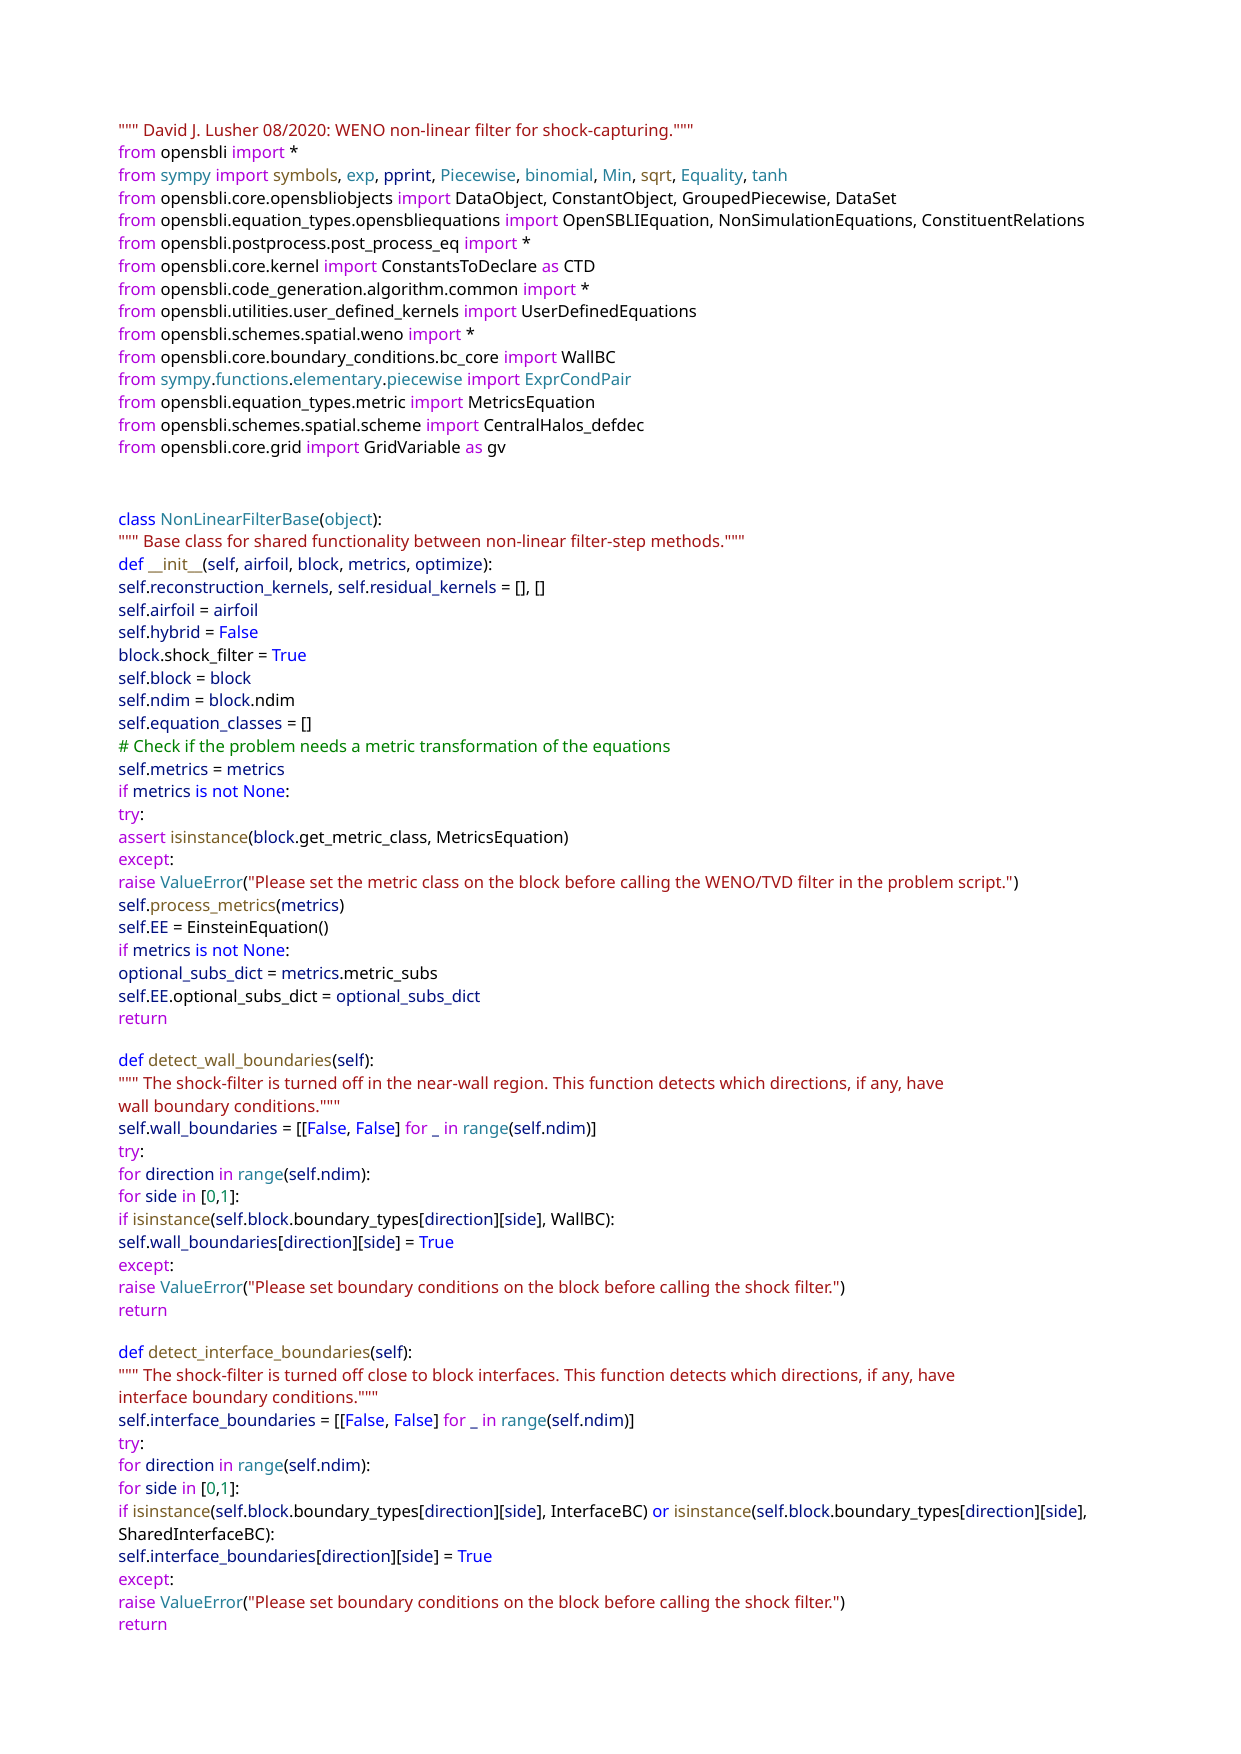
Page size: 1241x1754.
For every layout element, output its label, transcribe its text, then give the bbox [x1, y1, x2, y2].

text for side in [0,1]: [118, 1477, 1122, 1499]
text if isinstance(self.block.boundary_types[direction][side], InterfaceBC) or isinstance(self.block.boundary_types[direction][side], SharedInterfaceBC): [118, 1499, 1122, 1545]
text return [118, 1299, 1122, 1321]
text raise ValueError("Please set boundary conditions on the block before calling the shock filter.") [118, 1590, 1122, 1613]
text self.interface_boundaries = [[False, False] for _ in range(self.ndim)] [118, 1409, 1122, 1431]
text """ The shock-filter is turned off in the near-wall region. This function detects which directions, if any, have [118, 1072, 1122, 1094]
text from opensbli.postprocess.post_process_eq import * [118, 232, 1122, 254]
text interface boundary conditions.""" [118, 1386, 1122, 1409]
text from sympy.functions.elementary.piecewise import ExprCondPair [118, 368, 1122, 391]
text from opensbli.schemes.spatial.scheme import CentralHalos_defdec [118, 413, 1122, 436]
text self.hybrid = False [118, 621, 1122, 644]
text if metrics is not None: [118, 780, 1122, 803]
text for side in [0,1]: [118, 1185, 1122, 1208]
text class NonLinearFilterBase(object): [118, 507, 1122, 530]
text # Check if the problem needs a metric transformation of the equations [118, 734, 1122, 757]
text wall boundary conditions.""" [118, 1094, 1122, 1117]
text self.reconstruction_kernels, self.residual_kernels = [], [] [118, 576, 1122, 598]
text block.shock_filter = True [118, 644, 1122, 666]
text try: [118, 1140, 1122, 1162]
text self.interface_boundaries[direction][side] = True [118, 1545, 1122, 1568]
text """ The shock-filter is turned off close to block interfaces. This function detects which directions, if any, have [118, 1363, 1122, 1386]
text """ Base class for shared functionality between non-linear filter-step methods.""" [118, 530, 1122, 553]
text def __init__(self, airfoil, block, metrics, optimize): [118, 553, 1122, 576]
text from opensbli.schemes.spatial.weno import * [118, 322, 1122, 345]
text for direction in range(self.ndim): [118, 1454, 1122, 1477]
text """ David J. Lusher 08/2020: WENO non-linear filter for shock-capturing.""" [118, 118, 1122, 141]
text from opensbli.utilities.user_defined_kernels import UserDefinedEquations [118, 300, 1122, 322]
text self.wall_boundaries = [[False, False] for _ in range(self.ndim)] [118, 1117, 1122, 1140]
text return [118, 1613, 1122, 1636]
text self.EE = EinsteinEquation() [118, 916, 1122, 939]
text from opensbli.core.kernel import ConstantsToDeclare as CTD [118, 254, 1122, 277]
text if isinstance(self.block.boundary_types[direction][side], WallBC): [118, 1208, 1122, 1231]
text self.wall_boundaries[direction][side] = True [118, 1231, 1122, 1253]
text optional_subs_dict = metrics.metric_subs [118, 962, 1122, 984]
text for direction in range(self.ndim): [118, 1162, 1122, 1185]
text from opensbli.core.opensbliobjects import DataObject, ConstantObject, GroupedPiecewise, DataSet [118, 186, 1122, 209]
text def detect_wall_boundaries(self): [118, 1049, 1122, 1072]
text return [118, 1007, 1122, 1030]
text from opensbli import * [118, 141, 1122, 163]
text self.equation_classes = [] [118, 712, 1122, 734]
text from opensbli.equation_types.opensbliequations import OpenSBLIEquation, NonSimulationEquations, ConstituentRelations [118, 209, 1122, 232]
text self.process_metrics(metrics) [118, 893, 1122, 916]
text raise ValueError("Please set boundary conditions on the block before calling the shock filter.") [118, 1276, 1122, 1299]
text from sympy import symbols, exp, pprint, Piecewise, binomial, Min, sqrt, Equality, tanh [118, 163, 1122, 186]
text from opensbli.core.grid import GridVariable as gv [118, 436, 1122, 459]
text except: [118, 848, 1122, 871]
text assert isinstance(block.get_metric_class, MetricsEquation) [118, 825, 1122, 848]
text raise ValueError("Please set the metric class on the block before calling the WENO/TVD filter in the problem script.") [118, 871, 1122, 893]
text except: [118, 1253, 1122, 1276]
text self.EE.optional_subs_dict = optional_subs_dict [118, 984, 1122, 1007]
text try: [118, 1431, 1122, 1454]
text self.metrics = metrics [118, 757, 1122, 780]
text try: [118, 803, 1122, 825]
text def detect_interface_boundaries(self): [118, 1341, 1122, 1363]
text self.ndim = block.ndim [118, 689, 1122, 712]
text except: [118, 1568, 1122, 1590]
text from opensbli.code_generation.algorithm.common import * [118, 277, 1122, 300]
text self.airfoil = airfoil [118, 598, 1122, 621]
text from opensbli.equation_types.metric import MetricsEquation [118, 391, 1122, 413]
text self.block = block [118, 666, 1122, 689]
text from opensbli.core.boundary_conditions.bc_core import WallBC [118, 345, 1122, 368]
text if metrics is not None: [118, 939, 1122, 962]
